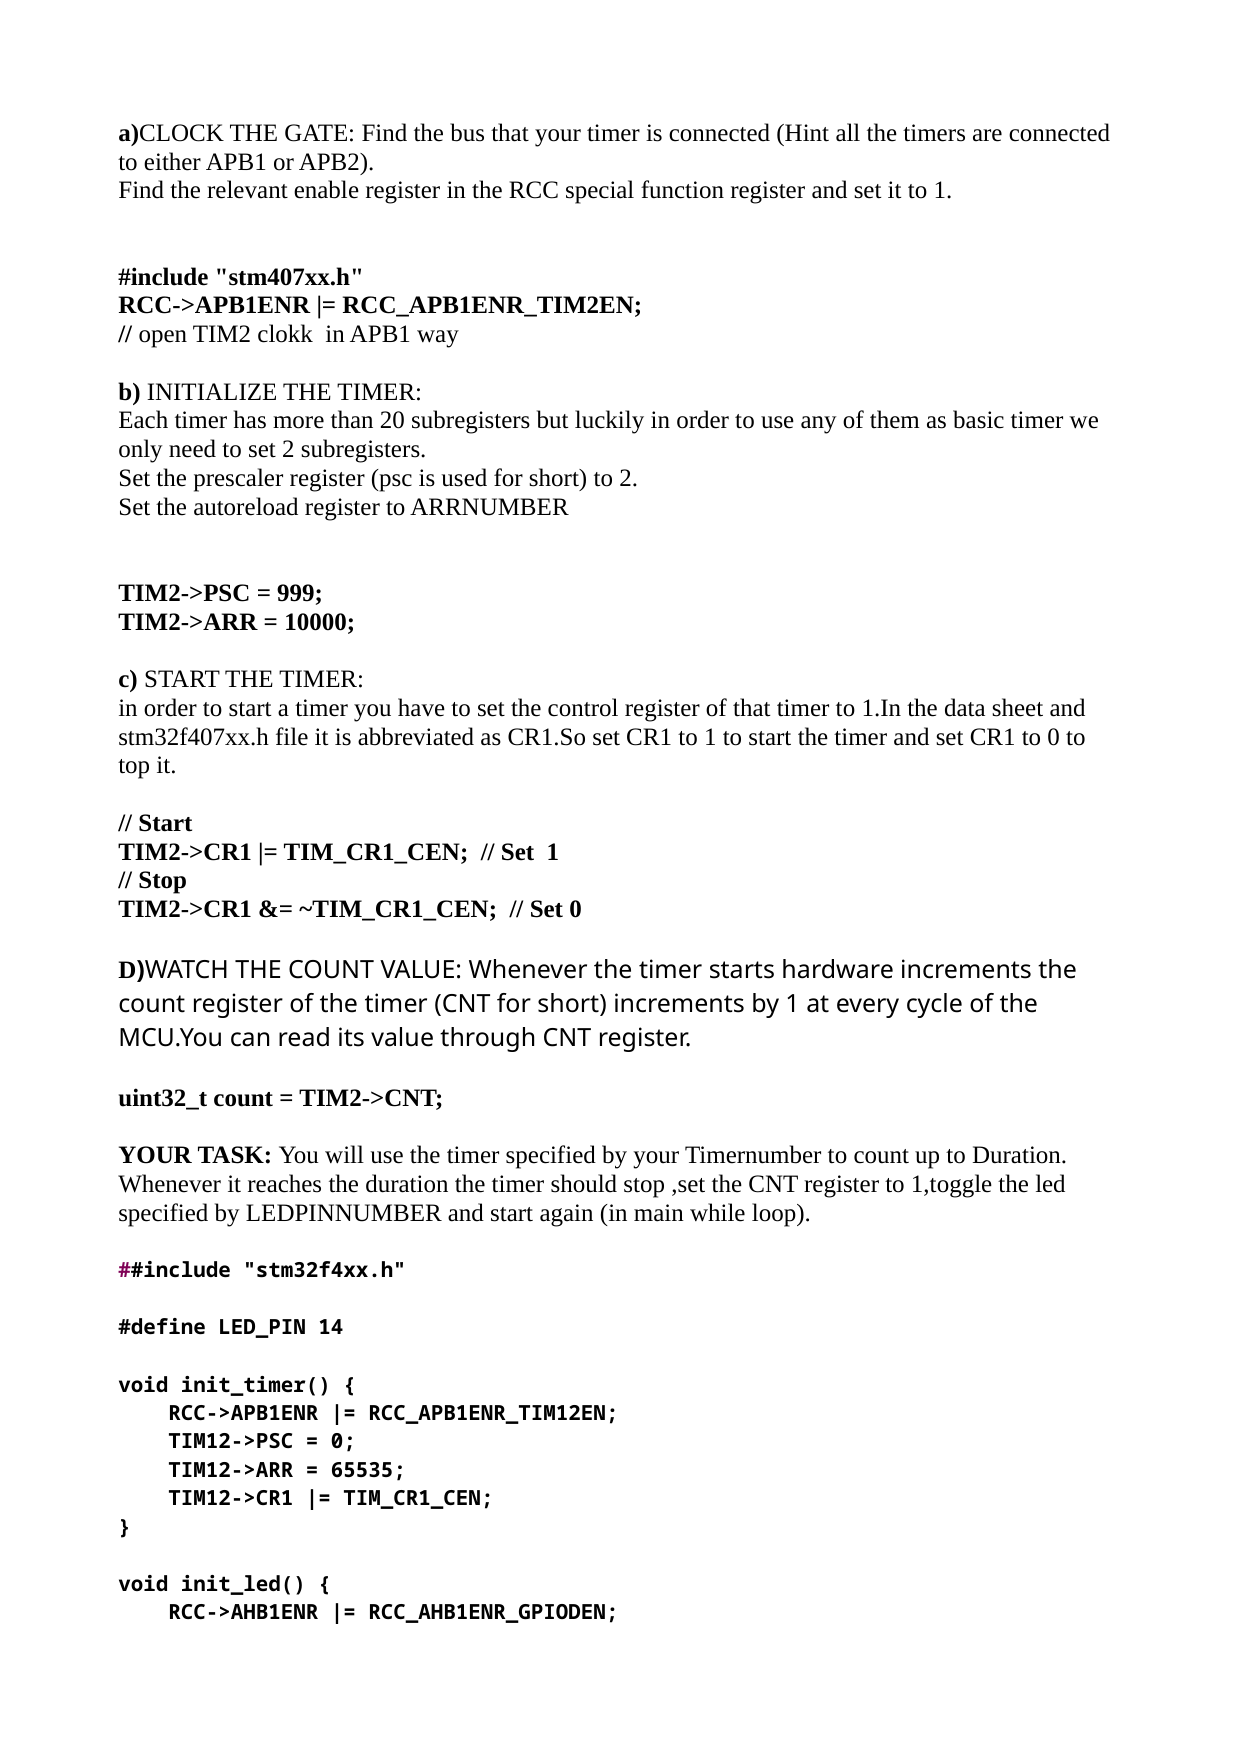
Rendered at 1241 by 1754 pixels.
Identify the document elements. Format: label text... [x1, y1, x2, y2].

text ##include "stm32f4xx.h" [118, 1255, 1122, 1284]
text TIM2->CR1 &= ~TIM_CR1_CEN; // Set 0 [118, 894, 1122, 923]
text // Stop [118, 866, 1122, 894]
text RCC->AHB1ENR |= RCC_AHB1ENR_GPIODEN; [118, 1597, 1122, 1626]
text b) INITIALIZE THE TIMER: [118, 377, 1122, 406]
text RCC->APB1ENR |= RCC_APB1ENR_TIM2EN; [118, 291, 1122, 319]
text } [118, 1512, 1122, 1540]
text TIM12->PSC = 0; [118, 1427, 1122, 1455]
text // Start [118, 808, 1122, 837]
text TIM2->CR1 |= TIM_CR1_CEN; // Set 1 [118, 837, 1122, 866]
text TIM2->PSC = 999; [118, 578, 1122, 607]
text D)WATCH THE COUNT VALUE: Whenever the timer starts hardware increments the count register of the timer (CNT for short) increments by 1 at every cycle of the MCU.You can read its value through CNT register. [118, 952, 1122, 1054]
text a)CLOCK THE GATE: Find the bus that your timer is connected (Hint all the timers are connected to either APB1 or APB2). [118, 118, 1122, 176]
text Find the relevant enable register in the RCC special function register and set it to 1. [118, 176, 1122, 204]
text Set the prescaler register (psc is used for short) to 2. [118, 463, 1122, 492]
text TIM12->CR1 |= TIM_CR1_CEN; [118, 1483, 1122, 1512]
text TIM12->ARR = 65535; [118, 1455, 1122, 1483]
text in order to start a timer you have to set the control register of that timer to 1.In the data sheet and stm32f407xx.h file it is abbreviated as CR1.So set CR1 to 1 to start the timer and set CR1 to 0 to top it. [118, 693, 1122, 779]
text Each timer has more than 20 subregisters but luckily in order to use any of them as basic timer we only need to set 2 subregisters. [118, 406, 1122, 463]
text #include "stm407xx.h" [118, 262, 1122, 291]
text void init_timer() { [118, 1370, 1122, 1398]
text YOUR TASK: You will use the timer specified by your Timernumber to count up to Duration. Whenever it reaches the duration the timer should stop ,set the CNT register to 1,toggle the led specified by LEDPINNUMBER and start again (in main while loop). [118, 1140, 1122, 1227]
text Set the autoreload register to ARRNUMBER [118, 492, 1122, 549]
text // open TIM2 clokk in APB1 way [118, 319, 1122, 348]
text uint32_t count = TIM2->CNT; [118, 1083, 1122, 1112]
text void init_led() { [118, 1569, 1122, 1597]
text #define LED_PIN 14 [118, 1312, 1122, 1341]
text TIM2->ARR = 10000; [118, 607, 1122, 636]
text RCC->APB1ENR |= RCC_APB1ENR_TIM12EN; [118, 1398, 1122, 1427]
text c) START THE TIMER: [118, 664, 1122, 693]
